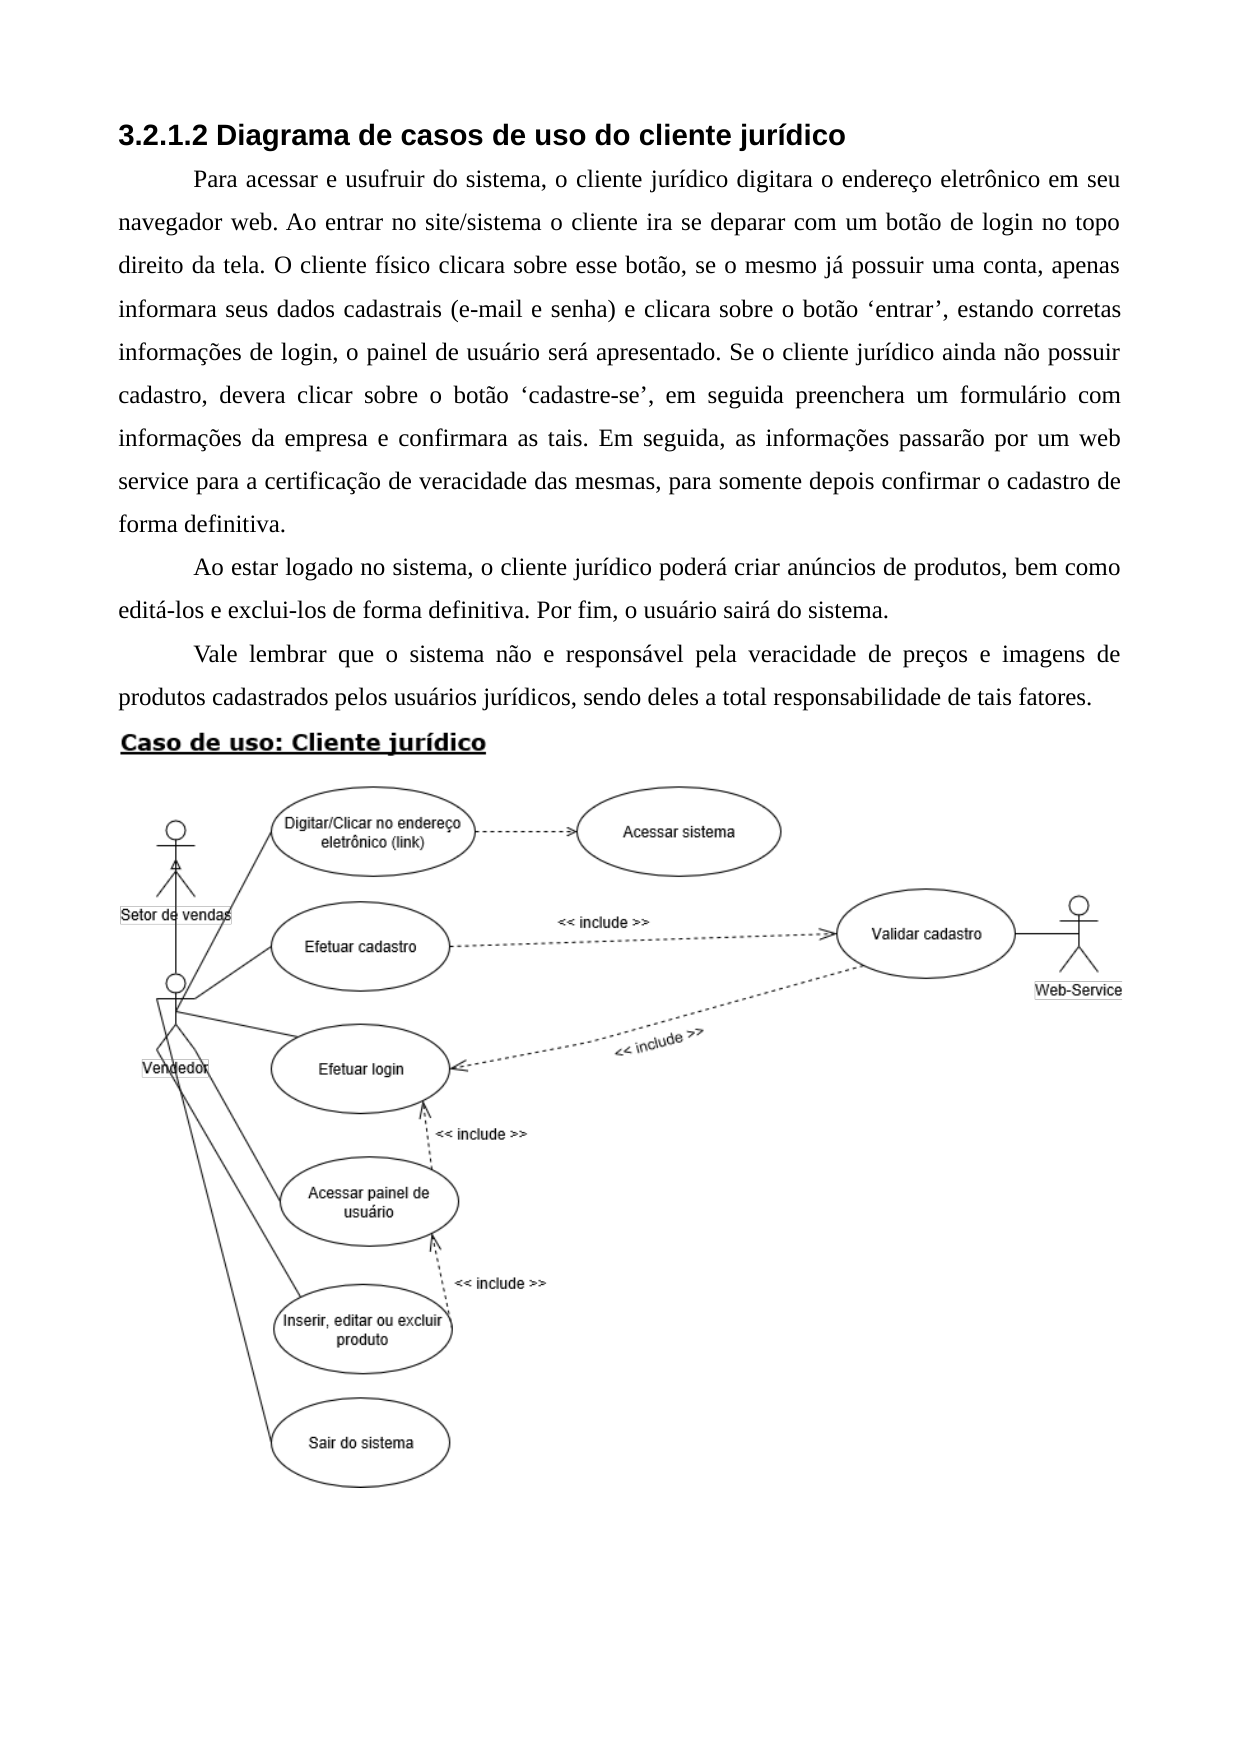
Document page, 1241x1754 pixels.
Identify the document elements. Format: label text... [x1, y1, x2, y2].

picture [118, 725, 1123, 1488]
text Ao estar logado no sistema, o cliente jurídico poderá criar anúncios de produtos, bem como editá-los e exclui-los de forma definitiva. Por fim, o usuário sairá do sistema. [118, 552, 1122, 624]
subtitle 3.2.1.2 Diagrama de casos de uso do cliente jurídico [118, 118, 1122, 152]
text Para acessar e usufruir do sistema, o cliente jurídico digitara o endereço eletrônico em seu navegador web. Ao entrar no site/sistema o cliente ira se deparar com um botão de login no topo direito da tela. O cliente físico clicara sobre esse botão, se o mesmo já possuir uma conta, apenas informara seus dados cadastrais (e-mail e senha) e clicara sobre o botão ‘entrar’, estando corretas informações de login, o painel de usuário será apresentado. Se o cliente jurídico ainda não possuir cadastro, devera clicar sobre o botão ‘cadastre-se’, em seguida preenchera um formulário com informações da empresa e confirmara as tais. Em seguida, as informações passarão por um web service para a certificação de veracidade das mesmas, para somente depois confirmar o cadastro de forma definitiva. [118, 164, 1122, 538]
text Vale lembrar que o sistema não e responsável pela veracidade de preços e imagens de produtos cadastrados pelos usuários jurídicos, sendo deles a total responsabilidade de tais fatores. [118, 639, 1122, 711]
